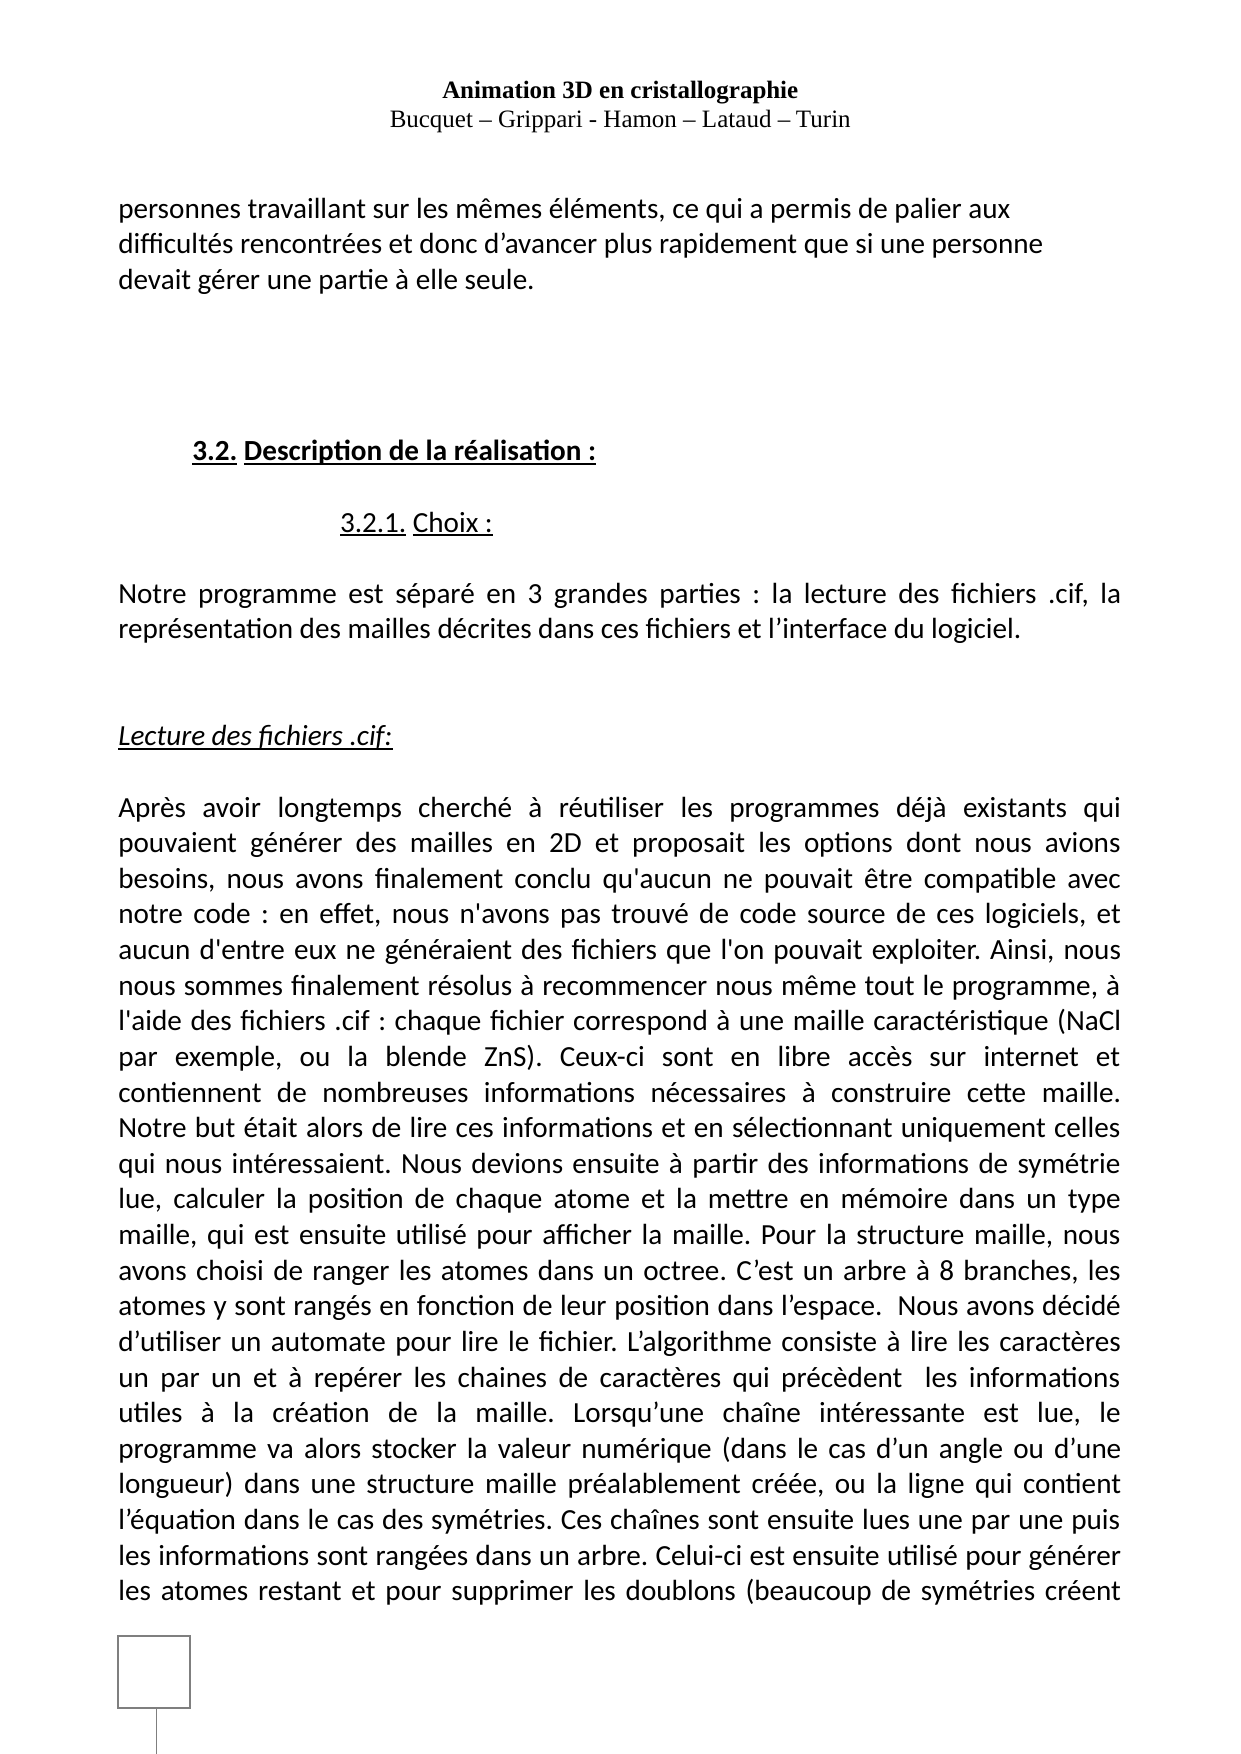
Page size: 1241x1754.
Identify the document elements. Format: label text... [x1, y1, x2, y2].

text Notre programme est séparé en 3 grandes parties : la lecture des fichiers .cif, la représentation des mailles décrites dans ces fichiers et l’interface du logiciel. [118, 575, 1122, 646]
text 3.2. Description de la réalisation : [118, 432, 1122, 468]
text Après avoir longtemps cherché à réutiliser les programmes déjà existants qui pouvaient générer des mailles en 2D et proposait les options dont nous avions besoins, nous avons finalement conclu qu'aucun ne pouvait être compatible avec notre code : en effet, nous n'avons pas trouvé de code source de ces logiciels, et aucun d'entre eux ne généraient des fichiers que l'on pouvait exploiter. Ainsi, nous nous sommes finalement résolus à recommencer nous même tout le programme, à l'aide des fichiers .cif : chaque fichier correspond à une maille caractéristique (NaCl par exemple, ou la blende ZnS). Ceux-ci sont en libre accès sur internet et contiennent de nombreuses informations nécessaires à construire cette maille. Notre but était alors de lire ces informations et en sélectionnant uniquement celles qui nous intéressaient. Nous devions ensuite à partir des informations de symétrie lue, calculer la position de chaque atome et la mettre en mémoire dans un type maille, qui est ensuite utilisé pour afficher la maille. Pour la structure maille, nous avons choisi de ranger les atomes dans un octree. C’est un arbre à 8 branches, les atomes y sont rangés en fonction de leur position dans l’espace. Nous avons décidé d’utiliser un automate pour lire le fichier. L’algorithme consiste à lire les caractères un par un et à repérer les chaines de caractères qui précèdent les informations utiles à la création de la maille. Lorsqu’une chaîne intéressante est lue, le programme va alors stocker la valeur numérique (dans le cas d’un angle ou d’une longueur) dans une structure maille préalablement créée, ou la ligne qui contient l’équation dans le cas des symétries. Ces chaînes sont ensuite lues une par une puis les informations sont rangées dans un arbre. Celui-ci est ensuite utilisé pour générer les atomes restant et pour supprimer les doublons (beaucoup de symétries créent [118, 789, 1122, 1608]
text Lecture des fichiers .cif: [118, 717, 1122, 753]
text personnes travaillant sur les mêmes éléments, ce qui a permis de palier aux difficultés rencontrées et donc d’avancer plus rapidement que si une personne devait gérer une partie à elle seule. [118, 190, 1122, 297]
text 3.2.1. Choix : [118, 504, 1122, 539]
